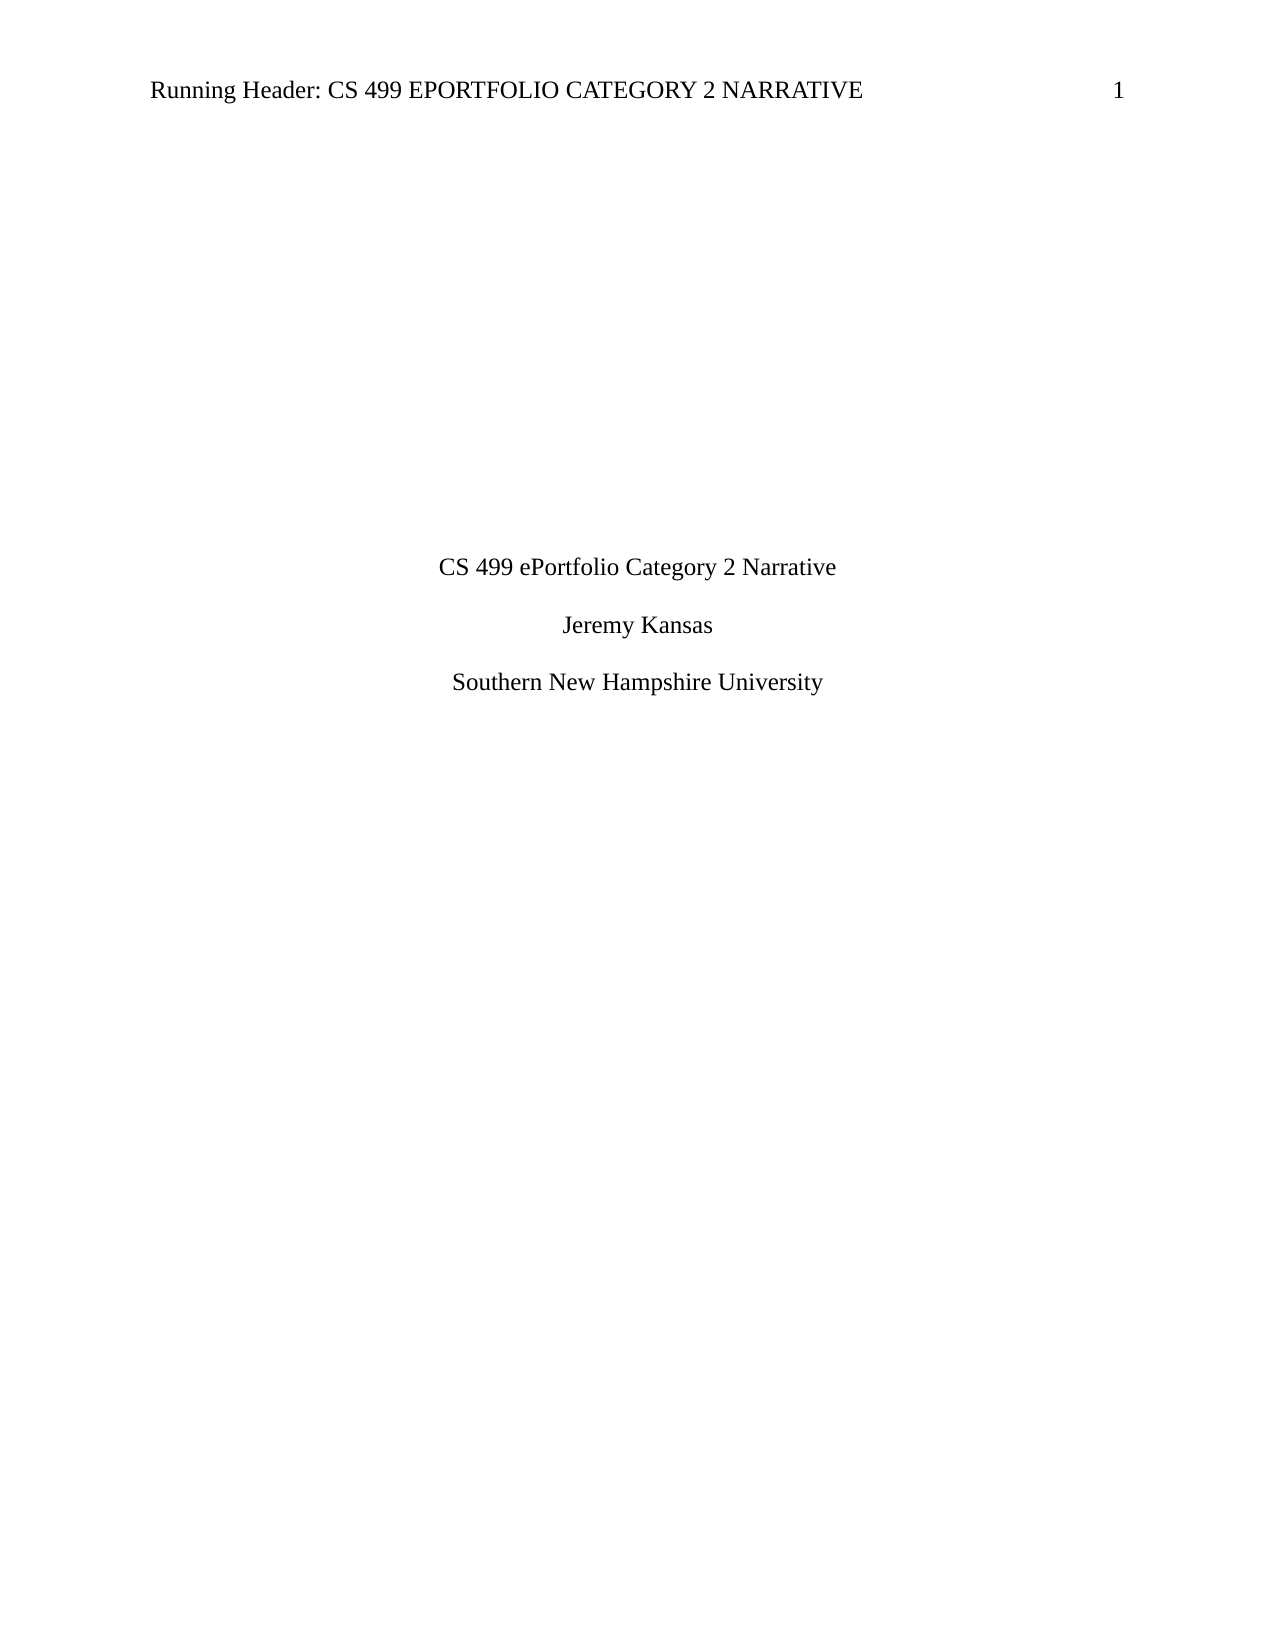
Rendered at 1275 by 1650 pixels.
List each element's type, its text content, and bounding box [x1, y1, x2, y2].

text Southern New Hampshire University [150, 667, 1125, 696]
text Jeremy Kansas [150, 610, 1125, 639]
text CS 499 ePortfolio Category 2 Narrative [150, 552, 1125, 581]
